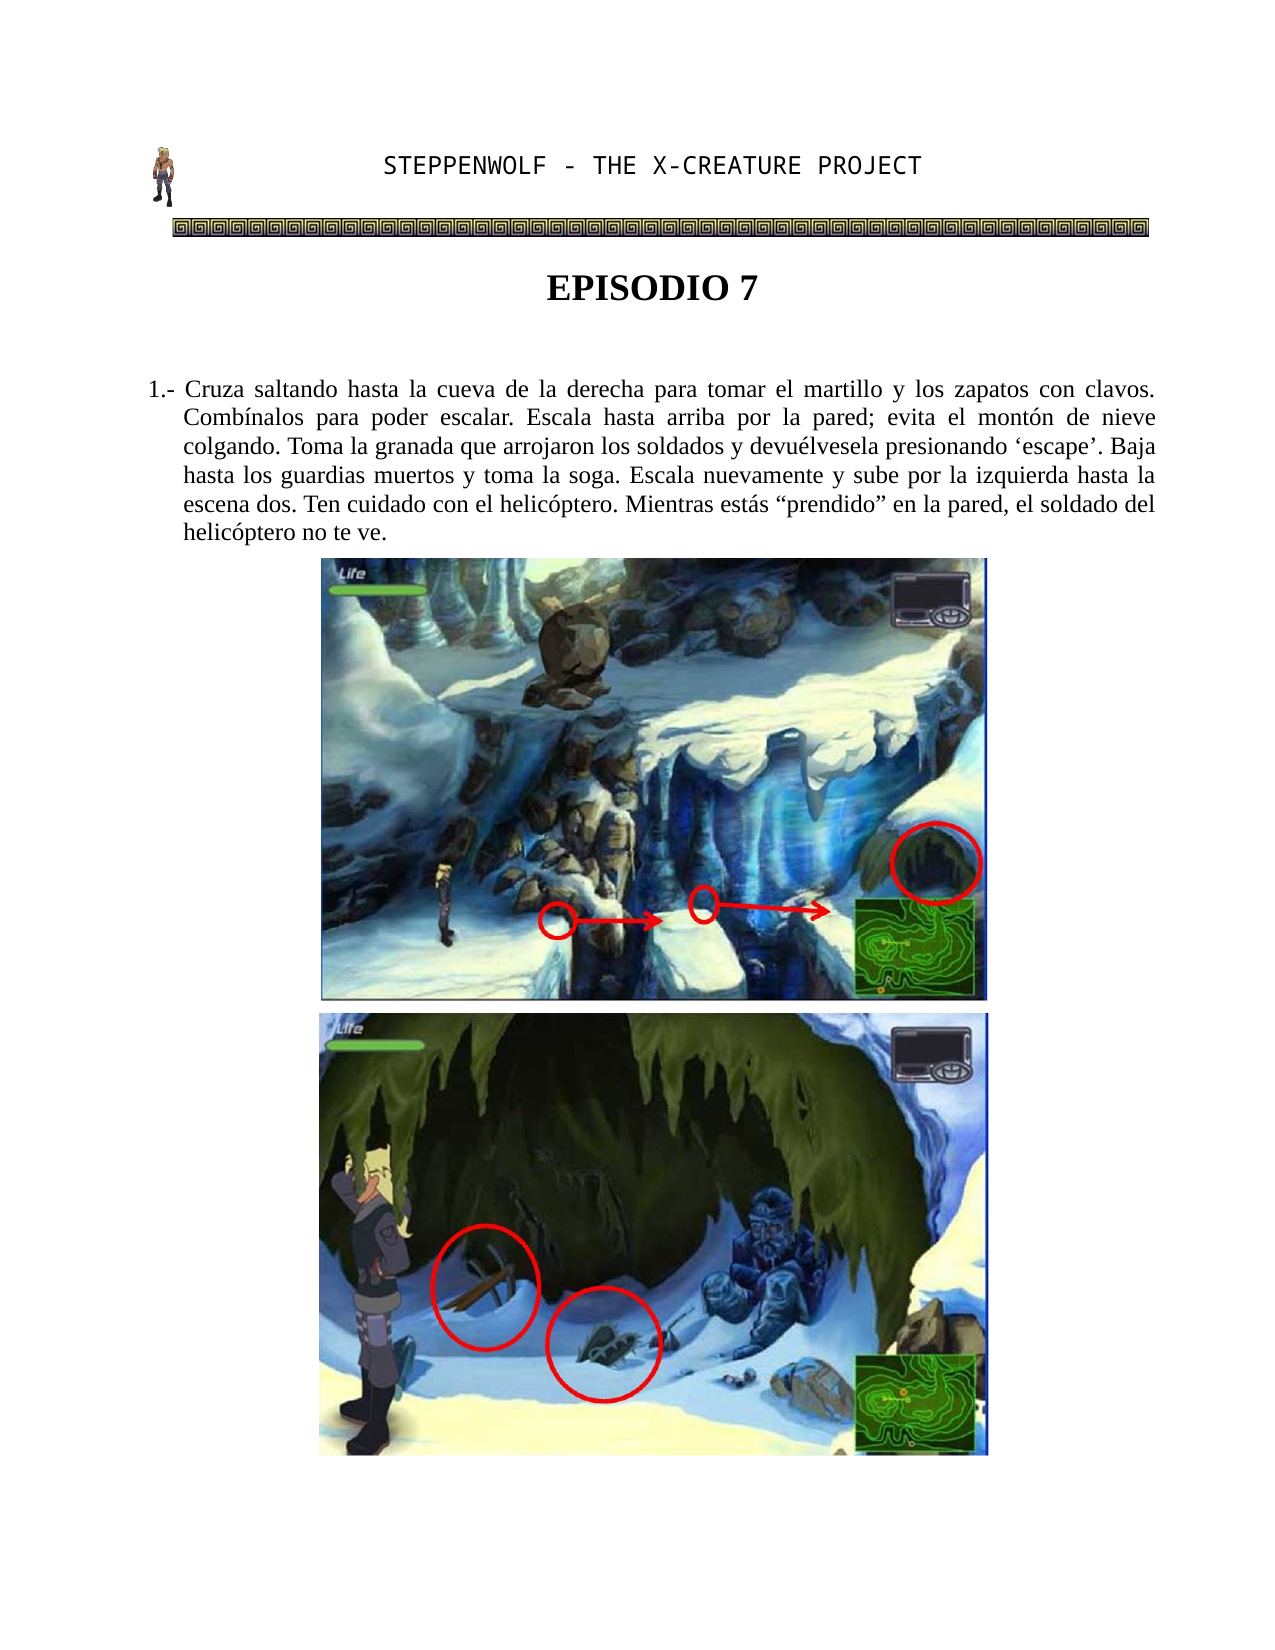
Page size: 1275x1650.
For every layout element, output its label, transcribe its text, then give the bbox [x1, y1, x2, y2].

picture [147, 147, 181, 207]
picture [320, 558, 988, 1001]
picture [172, 218, 1149, 237]
text 1.- Cruza saltando hasta la cueva de la derecha para tomar el martillo y los zapatos con clavos. Combínalos para poder escalar. Escala hasta arriba por la pared; evita el montón de nieve colgando. Toma la granada que arrojaron los soldados y devuélvesela presionando ‘escape’. Baja hasta los guardias muertos y toma la soga. Escala nuevamente y sube por la izquierda hasta la escena dos. Ten cuidado con el helicóptero. Mientras estás “prendido” en la pared, el soldado del helicóptero no te ve. [148, 374, 1157, 546]
picture [318, 1012, 989, 1456]
subtitle EPISODIO 7 [148, 266, 1157, 309]
